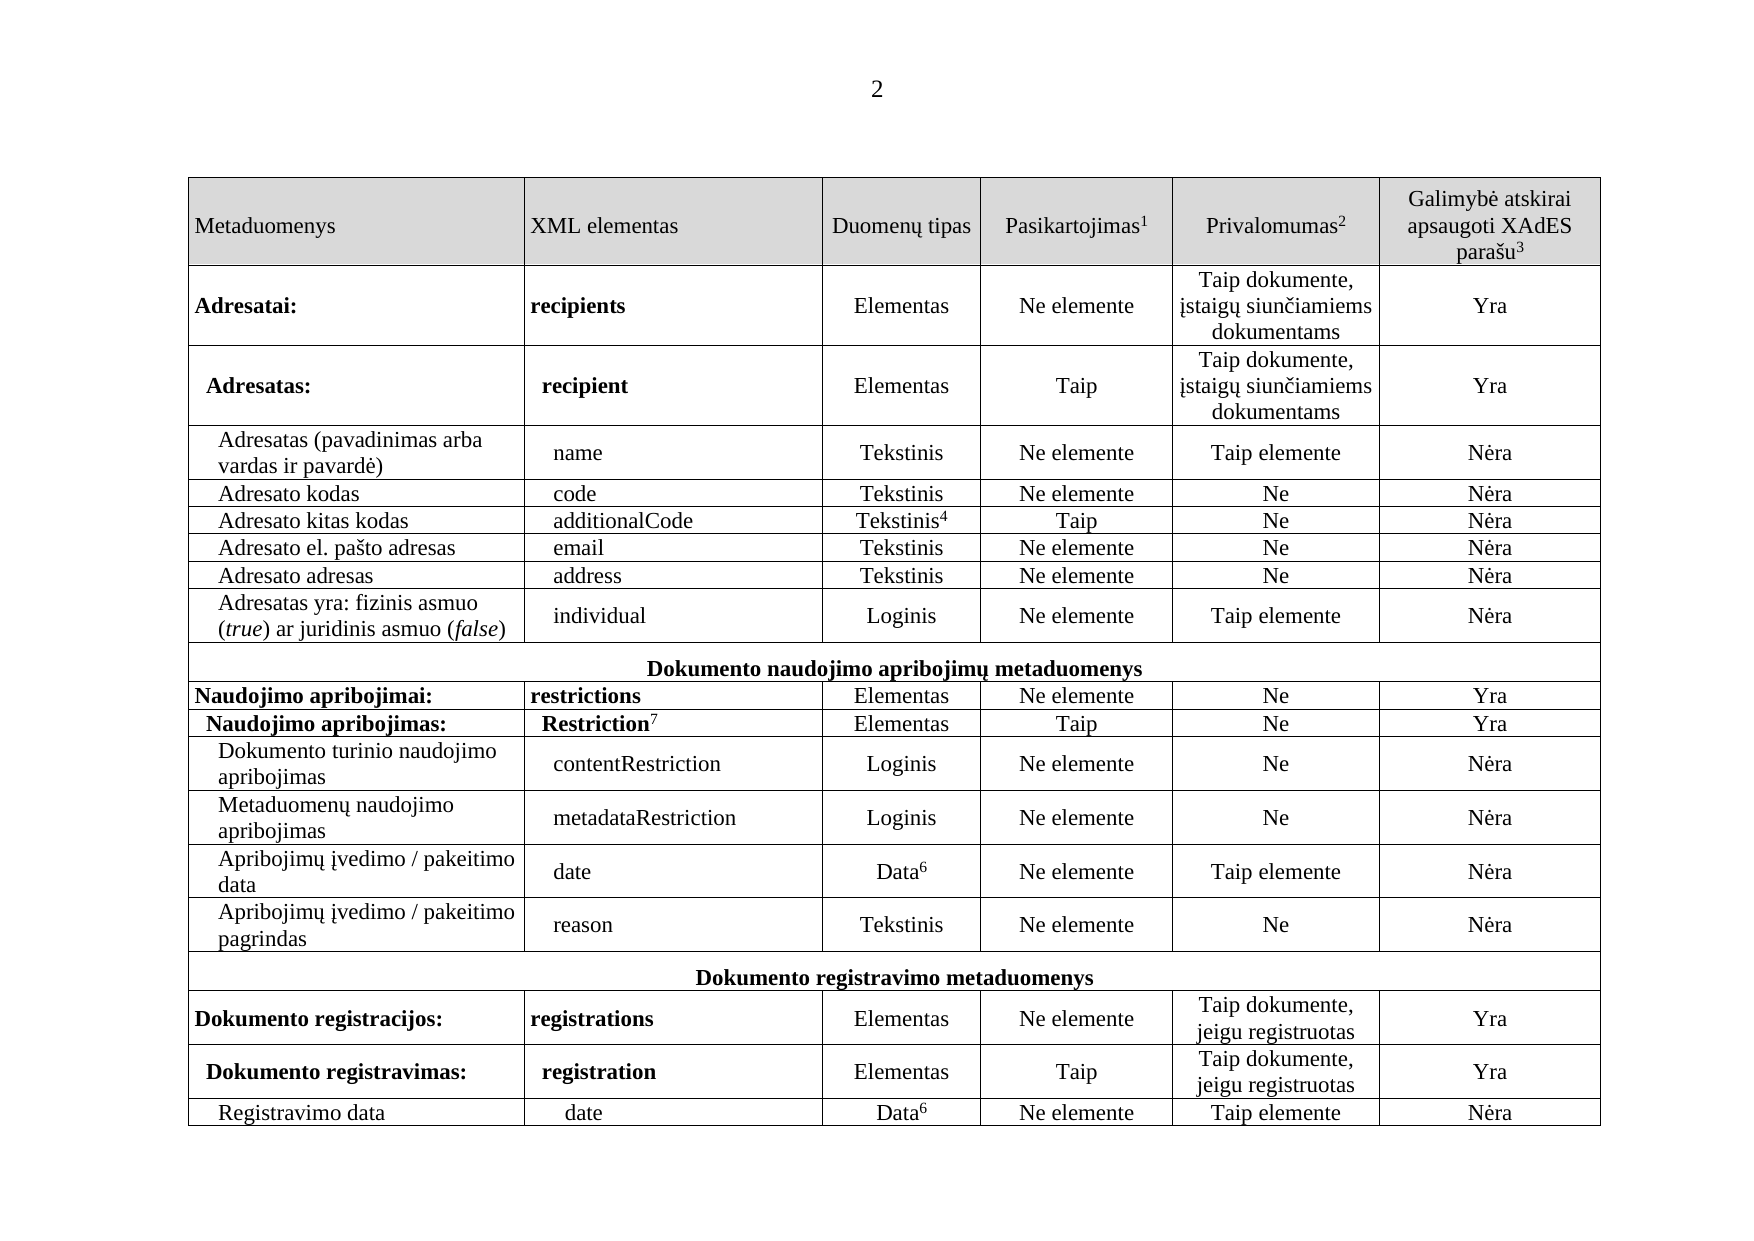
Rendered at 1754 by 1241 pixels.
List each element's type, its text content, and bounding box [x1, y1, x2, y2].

table_cell Ne elemente [981, 266, 1172, 345]
table_cell Ne elemente [981, 426, 1172, 478]
table_cell Ne elemente [981, 682, 1172, 709]
table_cell registrations [525, 991, 822, 1044]
table_cell Yra [1380, 266, 1600, 345]
table_cell Adresatas yra: fizinis asmuo (true) ar juridinis asmuo (false) [189, 589, 524, 642]
table_cell Ne elemente [981, 589, 1172, 642]
table_cell Tekstinis [823, 480, 980, 506]
table_cell Ne elemente [981, 1099, 1172, 1125]
table_cell Ne [1173, 682, 1379, 709]
table_cell Nėra [1380, 507, 1600, 533]
table_cell Elementas [823, 266, 980, 345]
table_cell Yra [1380, 991, 1600, 1044]
table_cell Taip elemente [1173, 1099, 1379, 1125]
table_cell name [525, 426, 822, 478]
table_cell Yra [1380, 710, 1600, 736]
table_cell Ne elemente [981, 791, 1172, 843]
table_cell Ne [1173, 791, 1379, 843]
table_cell registration [525, 1045, 822, 1098]
table_cell Dokumento turinio naudojimo apribojimas [189, 737, 524, 790]
table_cell Ne elemente [981, 898, 1172, 951]
table_cell Nėra [1380, 426, 1600, 478]
table_cell Tekstinis4 [823, 507, 980, 533]
table_cell Nėra [1380, 791, 1600, 843]
table_cell Elementas [823, 991, 980, 1044]
table_cell Apribojimų įvedimo / pakeitimo pagrindas [189, 898, 524, 951]
table_cell Tekstinis [823, 426, 980, 478]
table_cell Adresato kitas kodas [189, 507, 524, 533]
table_cell Nėra [1380, 1099, 1600, 1125]
table_cell Yra [1380, 1045, 1600, 1098]
table_cell restrictions [525, 682, 822, 709]
table_cell Naudojimo apribojimas: [189, 710, 524, 736]
table_cell Tekstinis [823, 898, 980, 951]
table_cell Taip dokumente, įstaigų siunčiamiems dokumentams [1173, 266, 1379, 345]
table_cell Taip [981, 710, 1172, 736]
table_cell Taip elemente [1173, 845, 1379, 897]
table_cell Apribojimų įvedimo / pakeitimo data [189, 845, 524, 897]
table_cell metadataRestriction [525, 791, 822, 843]
table_cell Taip dokumente, įstaigų siunčiamiems dokumentams [1173, 346, 1379, 425]
table_cell Ne elemente [981, 534, 1172, 561]
table_cell Adresatas (pavadinimas arba vardas ir pavardė) [189, 426, 524, 478]
table_cell recipient [525, 346, 822, 425]
table_cell Nėra [1380, 480, 1600, 506]
table_cell date [525, 845, 822, 897]
table_cell Loginis [823, 589, 980, 642]
table_cell Elementas [823, 1045, 980, 1098]
table_cell Ne elemente [981, 562, 1172, 588]
table_cell Ne elemente [981, 991, 1172, 1044]
table_cell date [525, 1099, 822, 1125]
table_cell email [525, 534, 822, 561]
table_cell Yra [1380, 682, 1600, 709]
table_cell Adresato el. pašto adresas [189, 534, 524, 561]
table_cell Elementas [823, 682, 980, 709]
table_cell Nėra [1380, 845, 1600, 897]
table_cell Dokumento registravimo metaduomenys [189, 952, 1600, 990]
table_cell additionalCode [525, 507, 822, 533]
table_cell Taip dokumente, jeigu registruotas [1173, 1045, 1379, 1098]
table_cell address [525, 562, 822, 588]
table_cell Ne [1173, 507, 1379, 533]
table_cell individual [525, 589, 822, 642]
table_cell Metaduomenų naudojimo apribojimas [189, 791, 524, 843]
table_cell recipients [525, 266, 822, 345]
table_cell Taip [981, 507, 1172, 533]
table_cell Adresatai: [189, 266, 524, 345]
table_cell Dokumento registracijos: [189, 991, 524, 1044]
table_cell Tekstinis [823, 562, 980, 588]
table_cell Loginis [823, 737, 980, 790]
table_header Galimybė atskirai apsaugoti XAdES parašu3 [1380, 178, 1600, 264]
table_cell contentRestriction [525, 737, 822, 790]
table_cell Ne [1173, 710, 1379, 736]
table_cell Nėra [1380, 737, 1600, 790]
table_cell Data6 [823, 1099, 980, 1125]
table_cell Adresato adresas [189, 562, 524, 588]
table_header Duomenų tipas [823, 178, 980, 264]
table_cell Elementas [823, 710, 980, 736]
table_cell Ne elemente [981, 480, 1172, 506]
table_cell Adresato kodas [189, 480, 524, 506]
table_cell Ne [1173, 898, 1379, 951]
table_cell Nėra [1380, 589, 1600, 642]
table_cell Nėra [1380, 562, 1600, 588]
table_cell Tekstinis [823, 534, 980, 561]
table_cell Nėra [1380, 898, 1600, 951]
table_cell Taip elemente [1173, 589, 1379, 642]
table_cell Ne [1173, 562, 1379, 588]
table_cell Loginis [823, 791, 980, 843]
table_cell code [525, 480, 822, 506]
table_cell Naudojimo apribojimai: [189, 682, 524, 709]
table_cell Taip [981, 346, 1172, 425]
table_header Metaduomenys [189, 178, 524, 264]
table_cell Ne elemente [981, 845, 1172, 897]
table_cell reason [525, 898, 822, 951]
table_cell Taip dokumente, jeigu registruotas [1173, 991, 1379, 1044]
table_cell Data6 [823, 845, 980, 897]
table_cell Ne [1173, 480, 1379, 506]
table_header Pasikartojimas1 [981, 178, 1172, 264]
table_header Privalomumas2 [1173, 178, 1379, 264]
table_cell Restriction7 [525, 710, 822, 736]
table_cell Dokumento registravimas: [189, 1045, 524, 1098]
table_cell Yra [1380, 346, 1600, 425]
table_cell Dokumento naudojimo apribojimų metaduomenys [189, 643, 1600, 681]
table_cell Ne [1173, 737, 1379, 790]
table_cell Elementas [823, 346, 980, 425]
table_cell Taip elemente [1173, 426, 1379, 478]
table_cell Registravimo data [189, 1099, 524, 1125]
table_cell Taip [981, 1045, 1172, 1098]
table_header XML elementas [525, 178, 822, 264]
table_cell Ne elemente [981, 737, 1172, 790]
table_cell Nėra [1380, 534, 1600, 561]
table_cell Ne [1173, 534, 1379, 561]
table_cell Adresatas: [189, 346, 524, 425]
